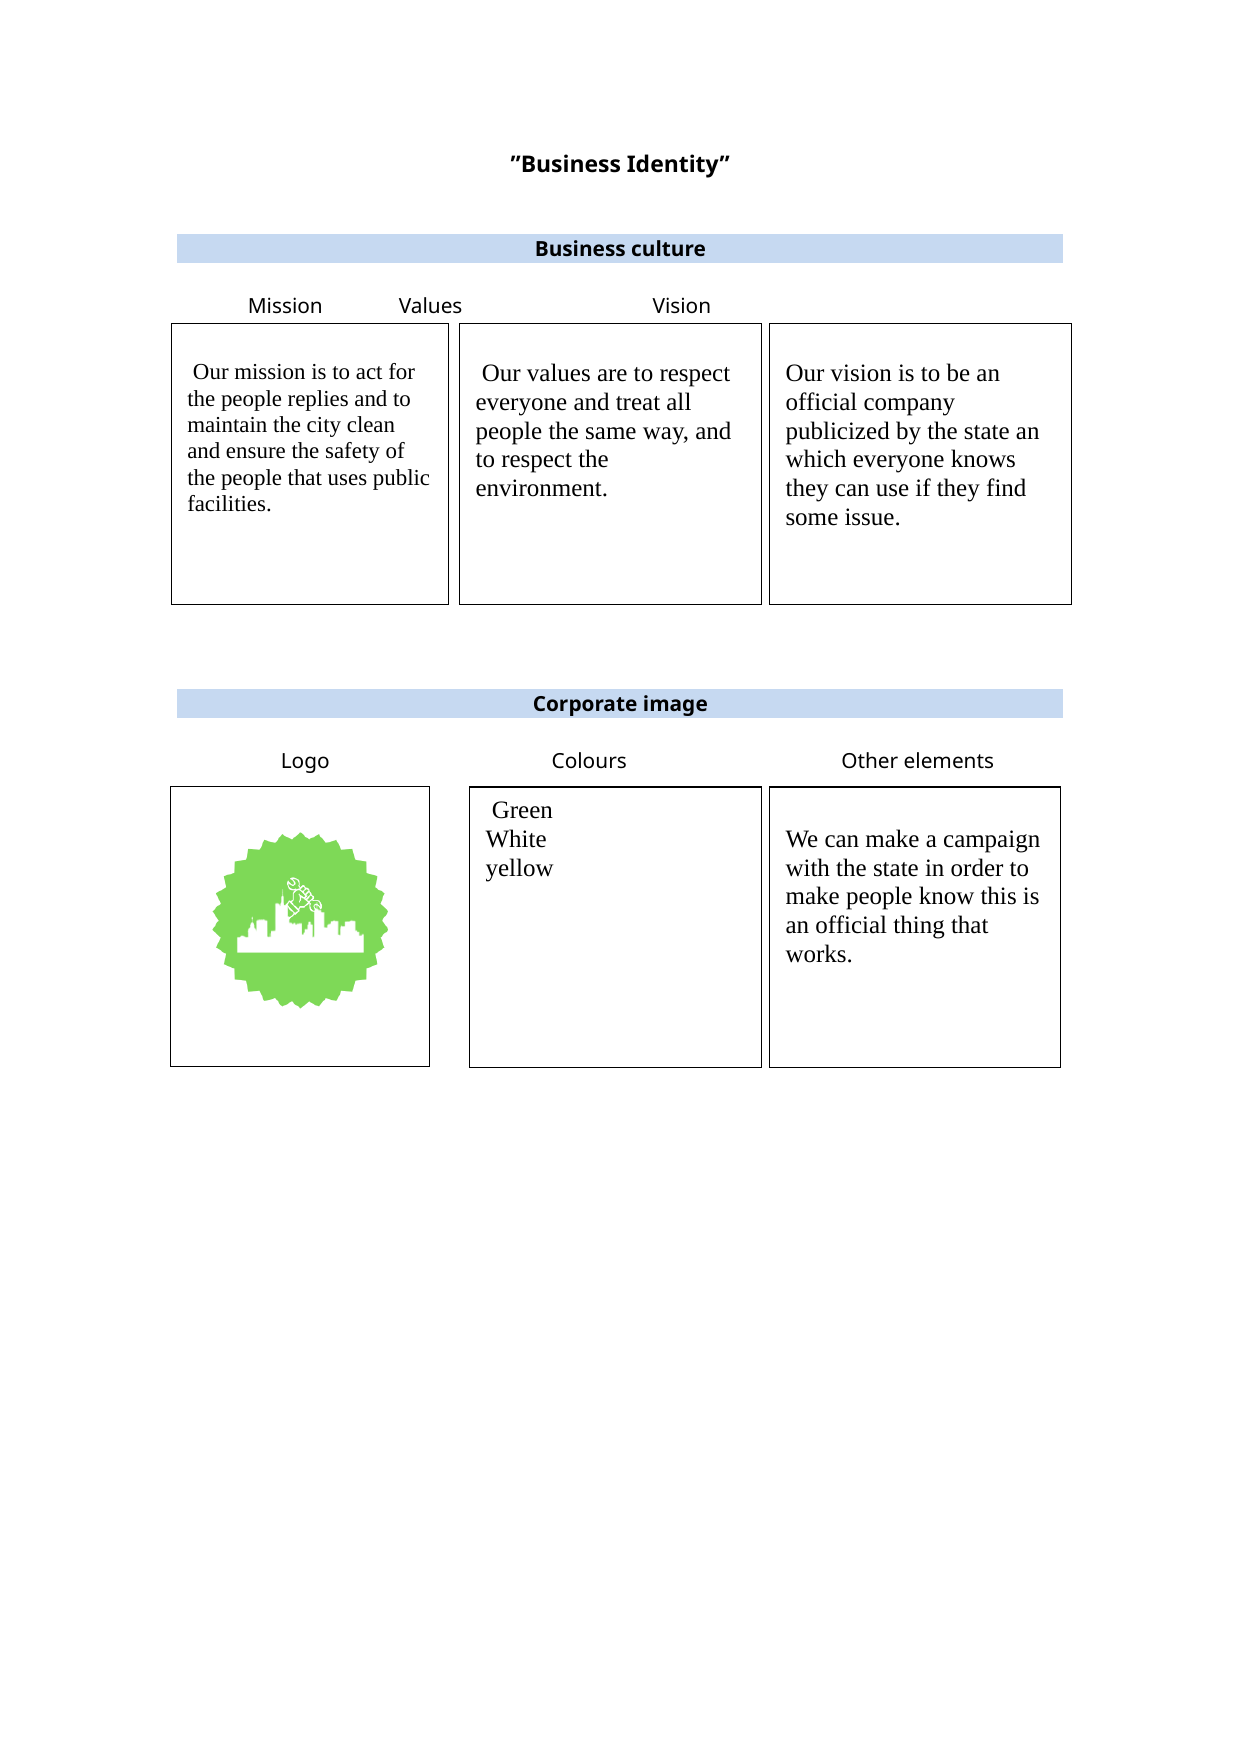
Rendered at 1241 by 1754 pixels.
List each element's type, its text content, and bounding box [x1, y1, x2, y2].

text Corporate image [177, 689, 1063, 718]
text Logo Colours Other elements [177, 746, 1063, 774]
text We can make a campaign with the state in order to make people know this is an official thing that works. [785, 824, 1045, 968]
text Mission Values Vision [177, 291, 1063, 319]
text White [485, 824, 746, 853]
picture [196, 821, 400, 1021]
text Green [485, 795, 746, 824]
text Our mission is to act for the people replies and to maintain the city clean and ensure the safety of the people that uses public facilities. [187, 358, 433, 516]
text Our values are to respect everyone and treat all people the same way, and to respect the environment. [475, 358, 746, 502]
text Business culture [177, 234, 1063, 263]
text yellow [485, 853, 746, 881]
text Our vision is to be an official company publicized by the state an which everyone knows they can use if they find some issue. [785, 358, 1056, 531]
text ”Business Identity” [177, 148, 1063, 179]
